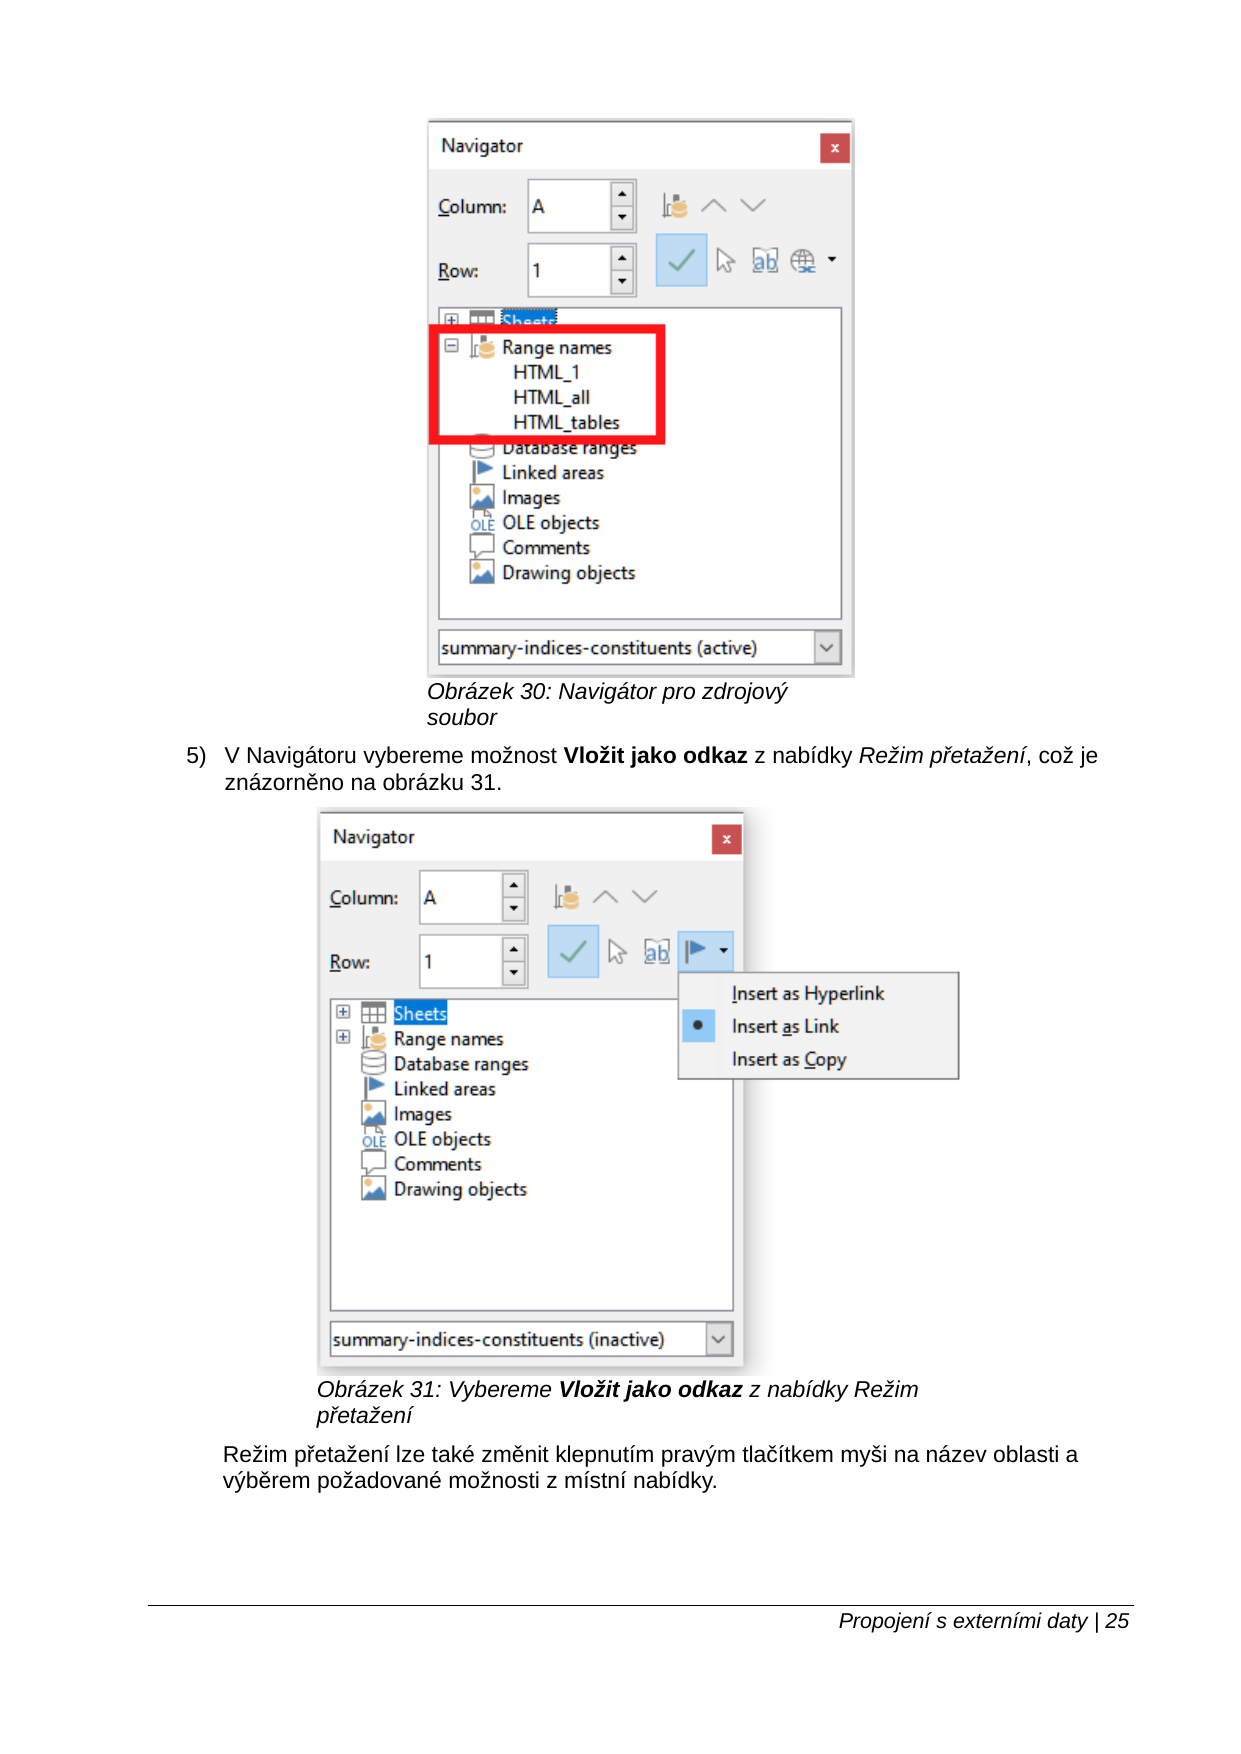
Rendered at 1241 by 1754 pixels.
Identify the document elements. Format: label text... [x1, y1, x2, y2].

text Obrázek 30: Navigátor pro zdrojový soubor [427, 678, 855, 730]
text Obrázek 31: Vybereme Vložit jako odkaz z nabídky Režim přetažení [317, 1376, 965, 1428]
list V Navigátoru vybereme možnost Vložit jako odkaz z nabídky Režim přetažení, což je znázorněno na obrázku 31. [207, 742, 1134, 795]
picture [316, 807, 965, 1376]
picture [426, 118, 855, 678]
text Režim přetažení lze také změnit klepnutím pravým tlačítkem myši na název oblasti a výběrem požadované možnosti z místní nabídky. [223, 1441, 1134, 1493]
